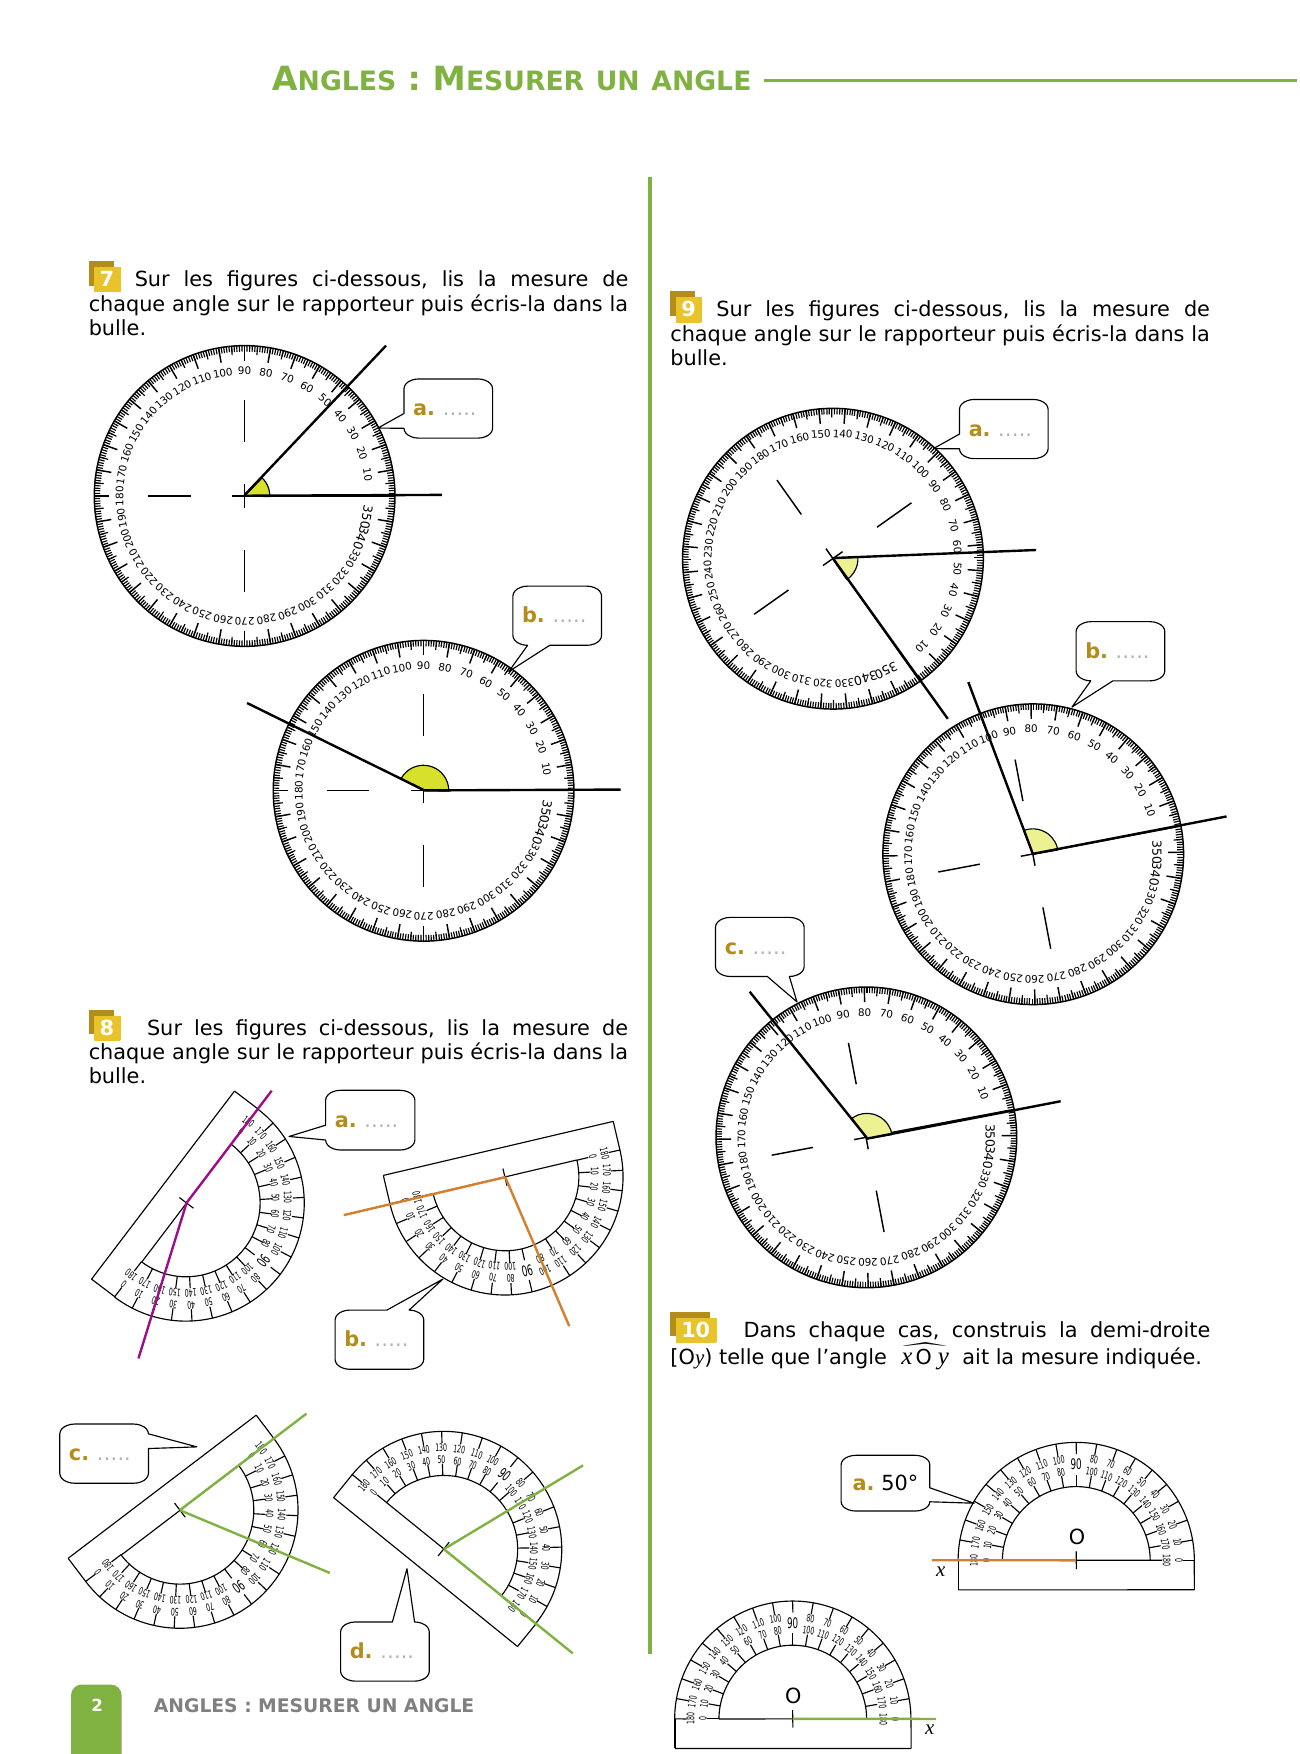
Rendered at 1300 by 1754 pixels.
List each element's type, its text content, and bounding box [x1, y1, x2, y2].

subtitle Sur les figures ci-dessous, lis la mesure de chaque angle sur le rapporteur puis écris-la dans la bulle. [670, 291, 1211, 370]
subtitle Sur les figures ci-dessous, lis la mesure de chaque angle sur le rapporteur puis écris-la dans la bulle. [88, 261, 629, 340]
subtitle Dans chaque cas, construis la demi-droite [Oy) telle que l’angle ait la mesure indiquée. [670, 1312, 1211, 1370]
subtitle Sur les figures ci-dessous, lis la mesure de chaque angle sur le rapporteur puis écris-la dans la bulle. [88, 1010, 629, 1089]
